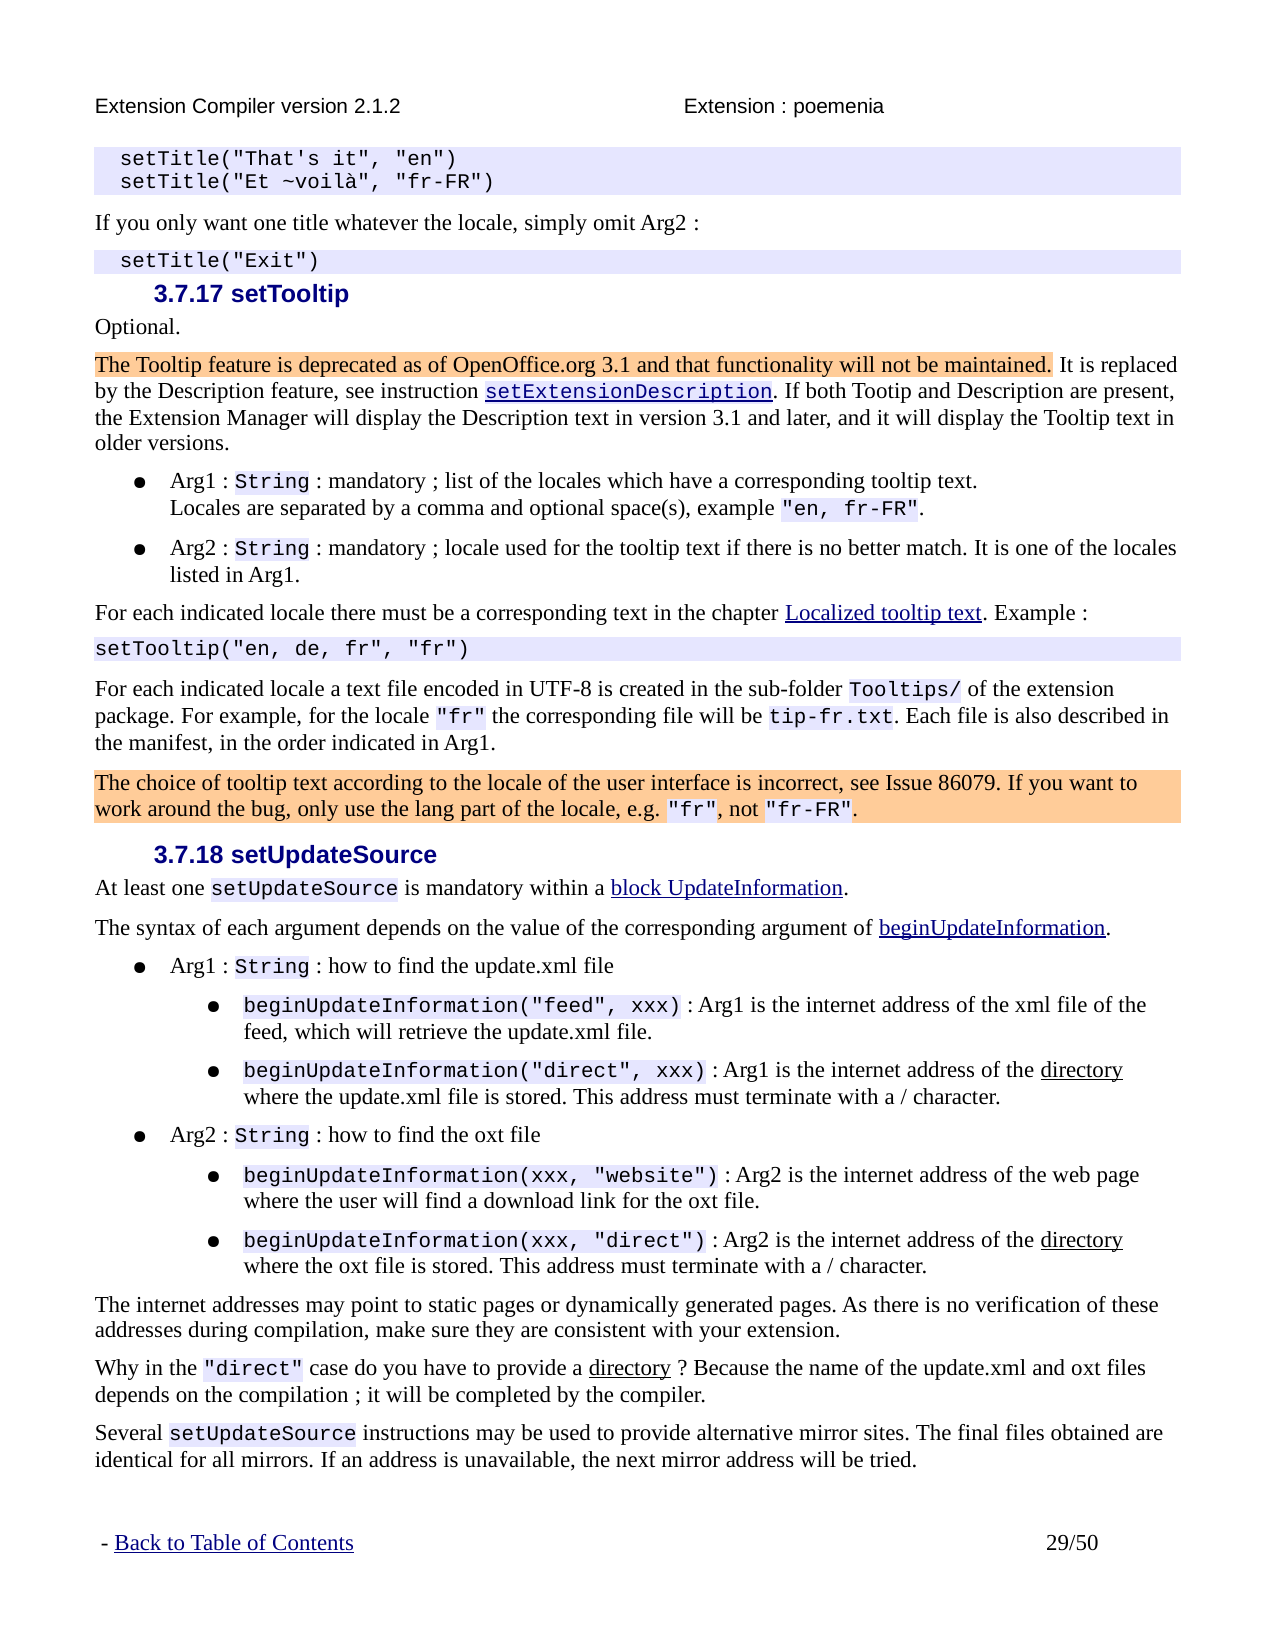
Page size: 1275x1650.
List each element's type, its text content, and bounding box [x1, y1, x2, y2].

list beginUpdateInformation(xxx, "website") : Arg2 is the internet address of the web page where the user will find a download link for the oxt file. [206, 1161, 1181, 1214]
text setTitle("Et ~voilà", "fr-FR") [94, 171, 1181, 195]
list beginUpdateInformation(xxx, "direct") : Arg2 is the internet address of the directory where the oxt file is stored. This address must terminate with a / character. [206, 1226, 1181, 1279]
subtitle setUpdateSource [153, 841, 1181, 869]
text The syntax of each argument depends on the value of the corresponding argument of beginUpdateInformation. [94, 914, 1181, 940]
list Arg2 : String : mandatory ; locale used for the tooltip text if there is no better match. It is one of the locales listed in Arg1. [132, 534, 1181, 587]
subtitle setTooltip [153, 280, 1181, 308]
list Arg1 : String : how to find the update.xml file [132, 952, 1181, 979]
text setTitle("Exit") [94, 250, 1181, 274]
text setTooltip("en, de, fr", "fr") [94, 637, 1181, 661]
text Why in the "direct" case do you have to provide a directory ? Because the name of the update.xml and oxt files depends on the compilation ; it will be completed by the compiler. [94, 1355, 1181, 1407]
text At least one setUpdateSource is mandatory within a block UpdateInformation. [94, 875, 1181, 902]
list beginUpdateInformation("feed", xxx) : Arg1 is the internet address of the xml file of the feed, which will retrieve the update.xml file. [206, 992, 1181, 1044]
text If you only want one title whatever the locale, simply omit Arg2 : [94, 210, 1181, 236]
list Arg2 : String : how to find the oxt file [132, 1122, 1181, 1149]
text The internet addresses may point to static pages or dynamically generated pages. As there is no verification of these addresses during compilation, make sure they are consistent with your extension. [94, 1291, 1181, 1342]
text Optional. [94, 314, 1181, 339]
text The Tooltip feature is deprecated as of OpenOffice.org 3.1 and that functionality will not be maintained. It is replaced by the Description feature, see instruction setExtensionDescription. If both Tootip and Description are present, the Extension Manager will display the Description text in version 3.1 and later, and it will display the Tooltip text in older versions. [94, 352, 1181, 456]
text The choice of tooltip text according to the locale of the user interface is incorrect, see Issue 86079. If you want to work around the bug, only use the lang part of the locale, e.g. "fr", not "fr-FR". [94, 770, 1181, 823]
text Several setUpdateSource instructions may be used to provide alternative mirror sites. The final files obtained are identical for all mirrors. If an address is unavailable, the next mirror address will be tried. [94, 1420, 1181, 1472]
text For each indicated locale there must be a corresponding text in the chapter Localized tooltip text. Example : [94, 599, 1181, 625]
text setTitle("That's it", "en") [94, 147, 1181, 171]
text For each indicated locale a text file encoded in UTF-8 is created in the sub-folder Tooltips/ of the extension package. For example, for the locale "fr" the corresponding file will be tip-fr.txt. Each file is also described in the manifest, in the order indicated in Arg1. [94, 676, 1181, 756]
list Arg1 : String : mandatory ; list of the locales which have a corresponding tooltip text. Locales are separated by a comma and optional space(s), example "en, fr-FR". [132, 468, 1181, 522]
list beginUpdateInformation("direct", xxx) : Arg1 is the internet address of the directory where the update.xml file is stored. This address must terminate with a / character. [206, 1057, 1181, 1109]
